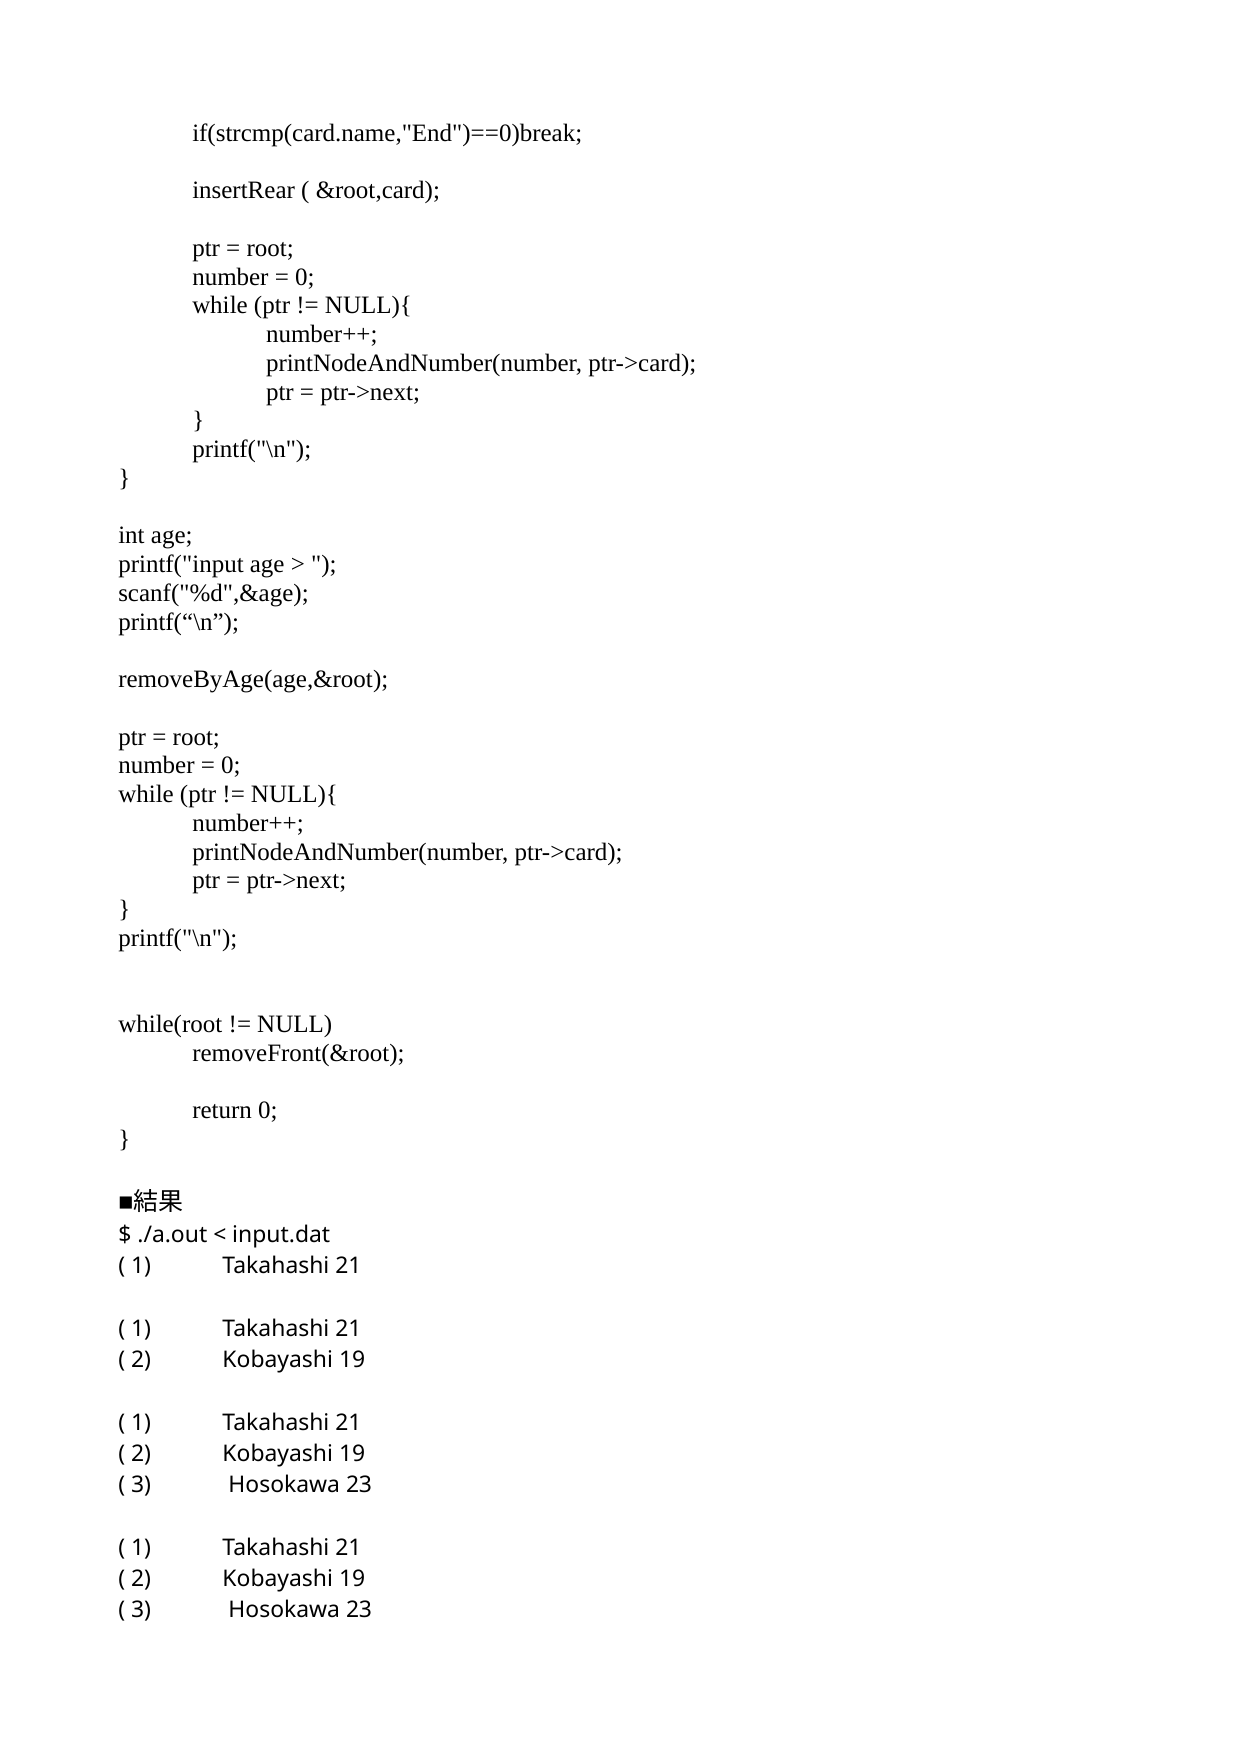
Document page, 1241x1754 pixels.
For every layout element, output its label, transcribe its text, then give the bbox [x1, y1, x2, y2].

text number++; [118, 319, 1122, 348]
text ■結果 [118, 1182, 1122, 1218]
text while (ptr != NULL){ [118, 291, 1122, 319]
text } [118, 1124, 1122, 1153]
text ptr = root; [118, 722, 1122, 751]
text printf("\n"); [118, 434, 1122, 463]
text if(strcmp(card.name,"End")==0)break; [118, 118, 1122, 147]
text ( 3) Hosokawa 23 [118, 1593, 1122, 1624]
text ( 1) Takahashi 21 [118, 1531, 1122, 1562]
text ( 2) Kobayashi 19 [118, 1343, 1122, 1374]
text printf(“\n”); [118, 607, 1122, 636]
text } [118, 894, 1122, 923]
text } [118, 406, 1122, 434]
text ( 2) Kobayashi 19 [118, 1437, 1122, 1468]
text number = 0; [118, 751, 1122, 779]
text int age; [118, 521, 1122, 549]
text ( 3) Hosokawa 23 [118, 1468, 1122, 1499]
text ( 1) Takahashi 21 [118, 1249, 1122, 1281]
text return 0; [118, 1096, 1122, 1124]
text insertRear ( &root,card); [118, 176, 1122, 204]
text removeFront(&root); [118, 1038, 1122, 1067]
text } [118, 463, 1122, 492]
text ptr = ptr->next; [118, 866, 1122, 894]
text while(root != NULL) [118, 1009, 1122, 1038]
text while (ptr != NULL){ [118, 779, 1122, 808]
text $ ./a.out < input.dat [118, 1218, 1122, 1249]
text ( 1) Takahashi 21 [118, 1406, 1122, 1437]
text ( 2) Kobayashi 19 [118, 1562, 1122, 1593]
text printf("input age > "); [118, 549, 1122, 578]
text ( 1) Takahashi 21 [118, 1312, 1122, 1343]
text printf("\n"); [118, 923, 1122, 952]
text scanf("%d",&age); [118, 578, 1122, 607]
text ptr = ptr->next; [118, 377, 1122, 406]
text removeByAge(age,&root); [118, 664, 1122, 693]
text number = 0; [118, 262, 1122, 291]
text ptr = root; [118, 233, 1122, 262]
text printNodeAndNumber(number, ptr->card); [118, 837, 1122, 866]
text number++; [118, 808, 1122, 837]
text printNodeAndNumber(number, ptr->card); [118, 348, 1122, 377]
